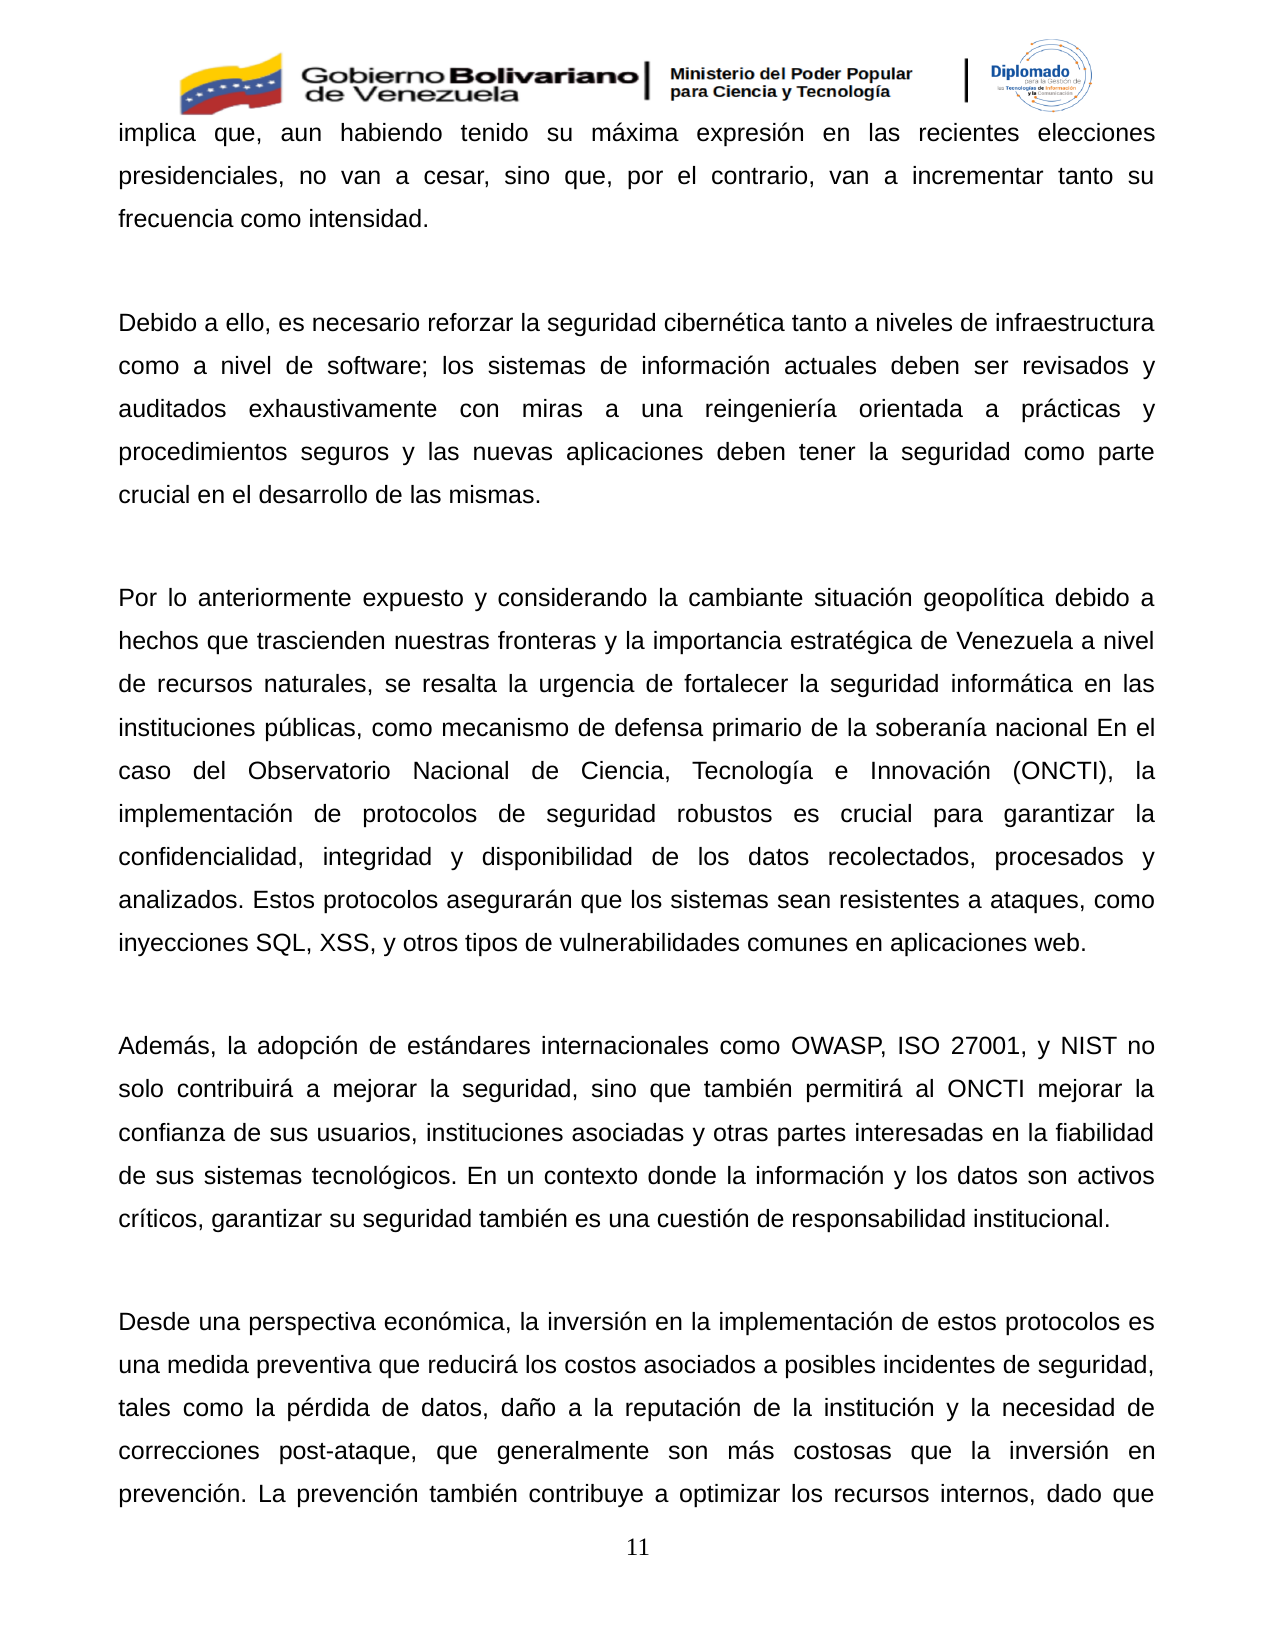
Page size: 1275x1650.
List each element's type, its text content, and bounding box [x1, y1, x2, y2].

text Además, la adopción de estándares internacionales como OWASP, ISO 27001, y NIST no solo contribuirá a mejorar la seguridad, sino que también permitirá al ONCTI mejorar la confianza de sus usuarios, instituciones asociadas y otras partes interesadas en la fiabilidad de sus sistemas tecnológicos. En un contexto donde la información y los datos son activos críticos, garantizar su seguridad también es una cuestión de responsabilidad institucional. [118, 1031, 1157, 1232]
text Desde una perspectiva económica, la inversión en la implementación de estos protocolos es una medida preventiva que reducirá los costos asociados a posibles incidentes de seguridad, tales como la pérdida de datos, daño a la reputación de la institución y la necesidad de correcciones post-ataque, que generalmente son más costosas que la inversión en prevención. La prevención también contribuye a optimizar los recursos internos, dado que [118, 1307, 1157, 1508]
text Por lo anteriormente expuesto y considerando la cambiante situación geopolítica debido a hechos que trascienden nuestras fronteras y la importancia estratégica de Venezuela a nivel de recursos naturales, se resalta la urgencia de fortalecer la seguridad informática en las instituciones públicas, como mecanismo de defensa primario de la soberanía nacional En el caso del Observatorio Nacional de Ciencia, Tecnología e Innovación (ONCTI), la implementación de protocolos de seguridad robustos es crucial para garantizar la confidencialidad, integridad y disponibilidad de los datos recolectados, procesados y analizados. Estos protocolos asegurarán que los sistemas sean resistentes a ataques, como inyecciones SQL, XSS, y otros tipos de vulnerabilidades comunes en aplicaciones web. [118, 583, 1157, 957]
text implica que, aun habiendo tenido su máxima expresión en las recientes elecciones presidenciales, no van a cesar, sino que, por el contrario, van a incrementar tanto su frecuencia como intensidad. [118, 118, 1157, 233]
text Debido a ello, es necesario reforzar la seguridad cibernética tanto a niveles de infraestructura como a nivel de software; los sistemas de información actuales deben ser revisados y auditados exhaustivamente con miras a una reingeniería orientada a prácticas y procedimientos seguros y las nuevas aplicaciones deben tener la seguridad como parte crucial en el desarrollo de las mismas. [118, 307, 1157, 509]
